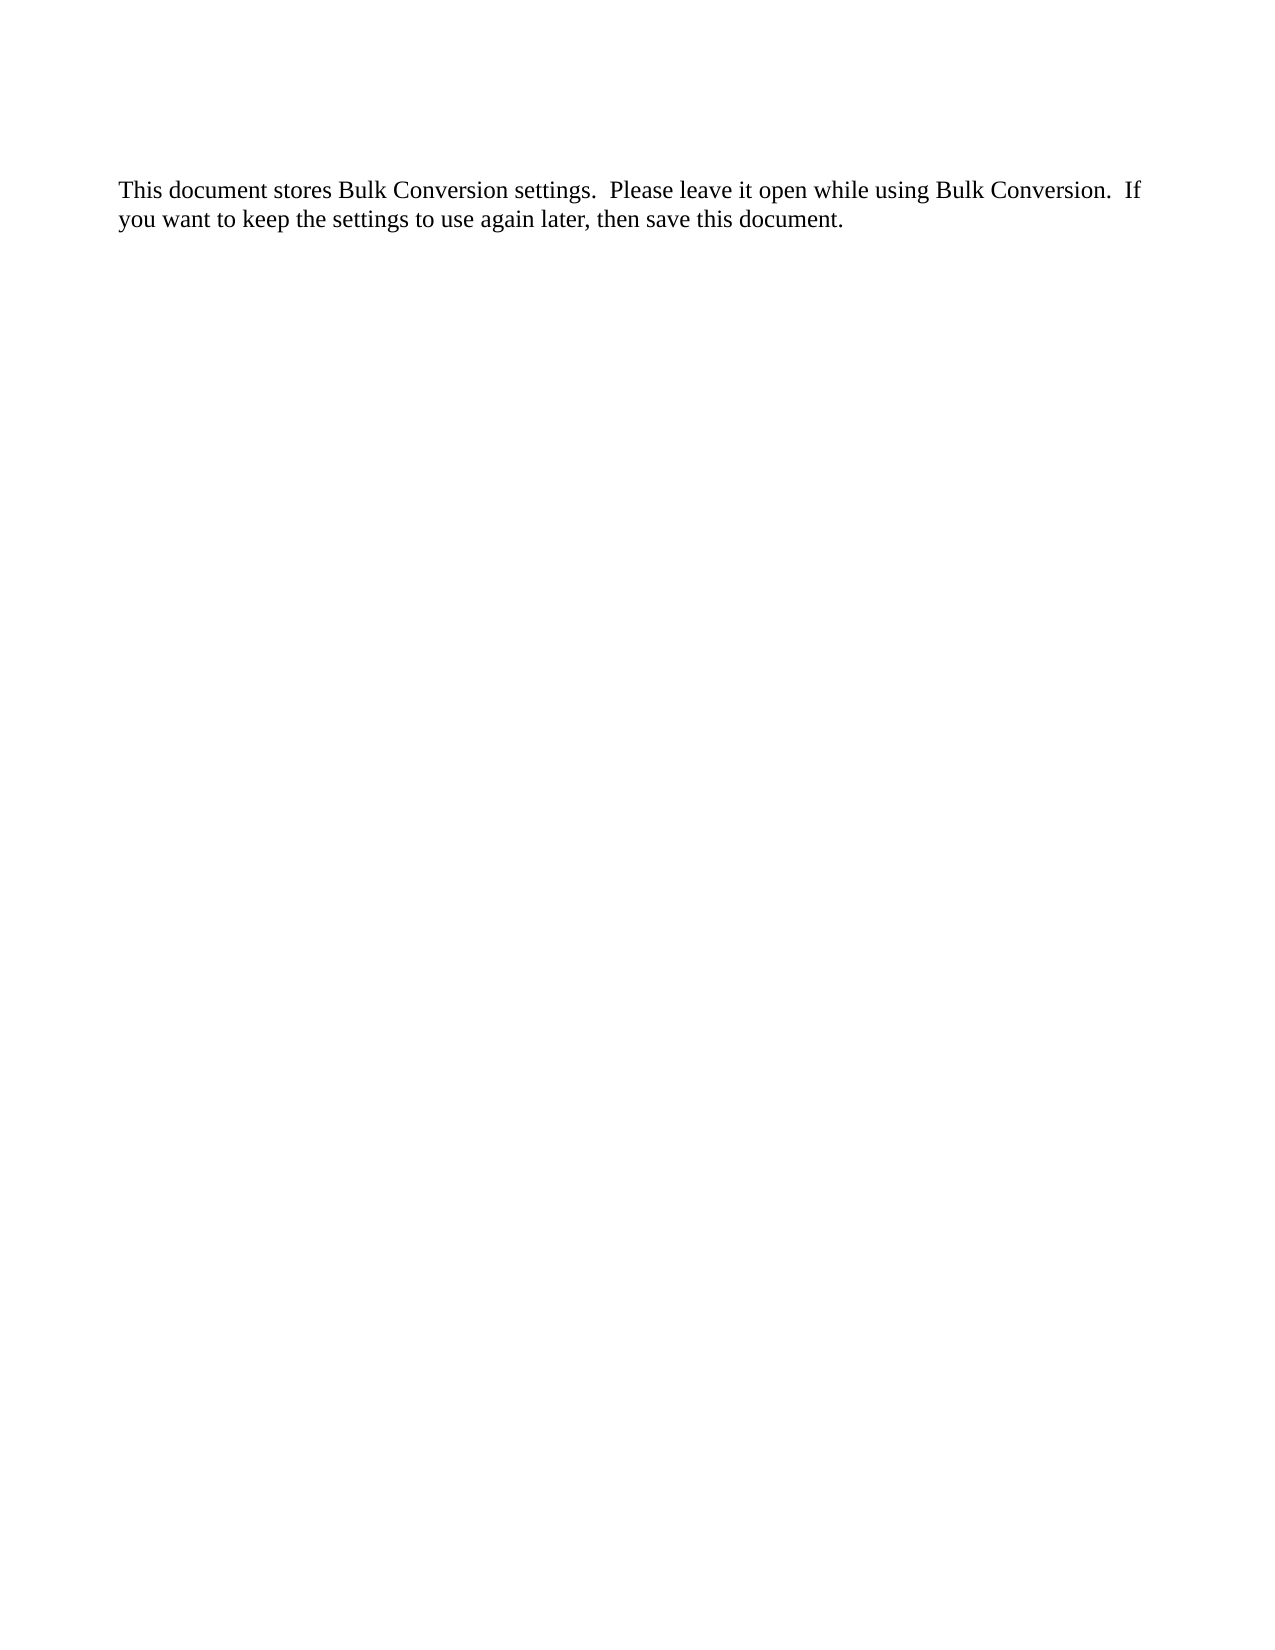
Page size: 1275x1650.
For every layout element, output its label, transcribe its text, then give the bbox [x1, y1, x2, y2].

text This document stores Bulk Conversion settings. Please leave it open while using Bulk Conversion. If you want to keep the settings to use again later, then save this document. [118, 176, 1157, 233]
